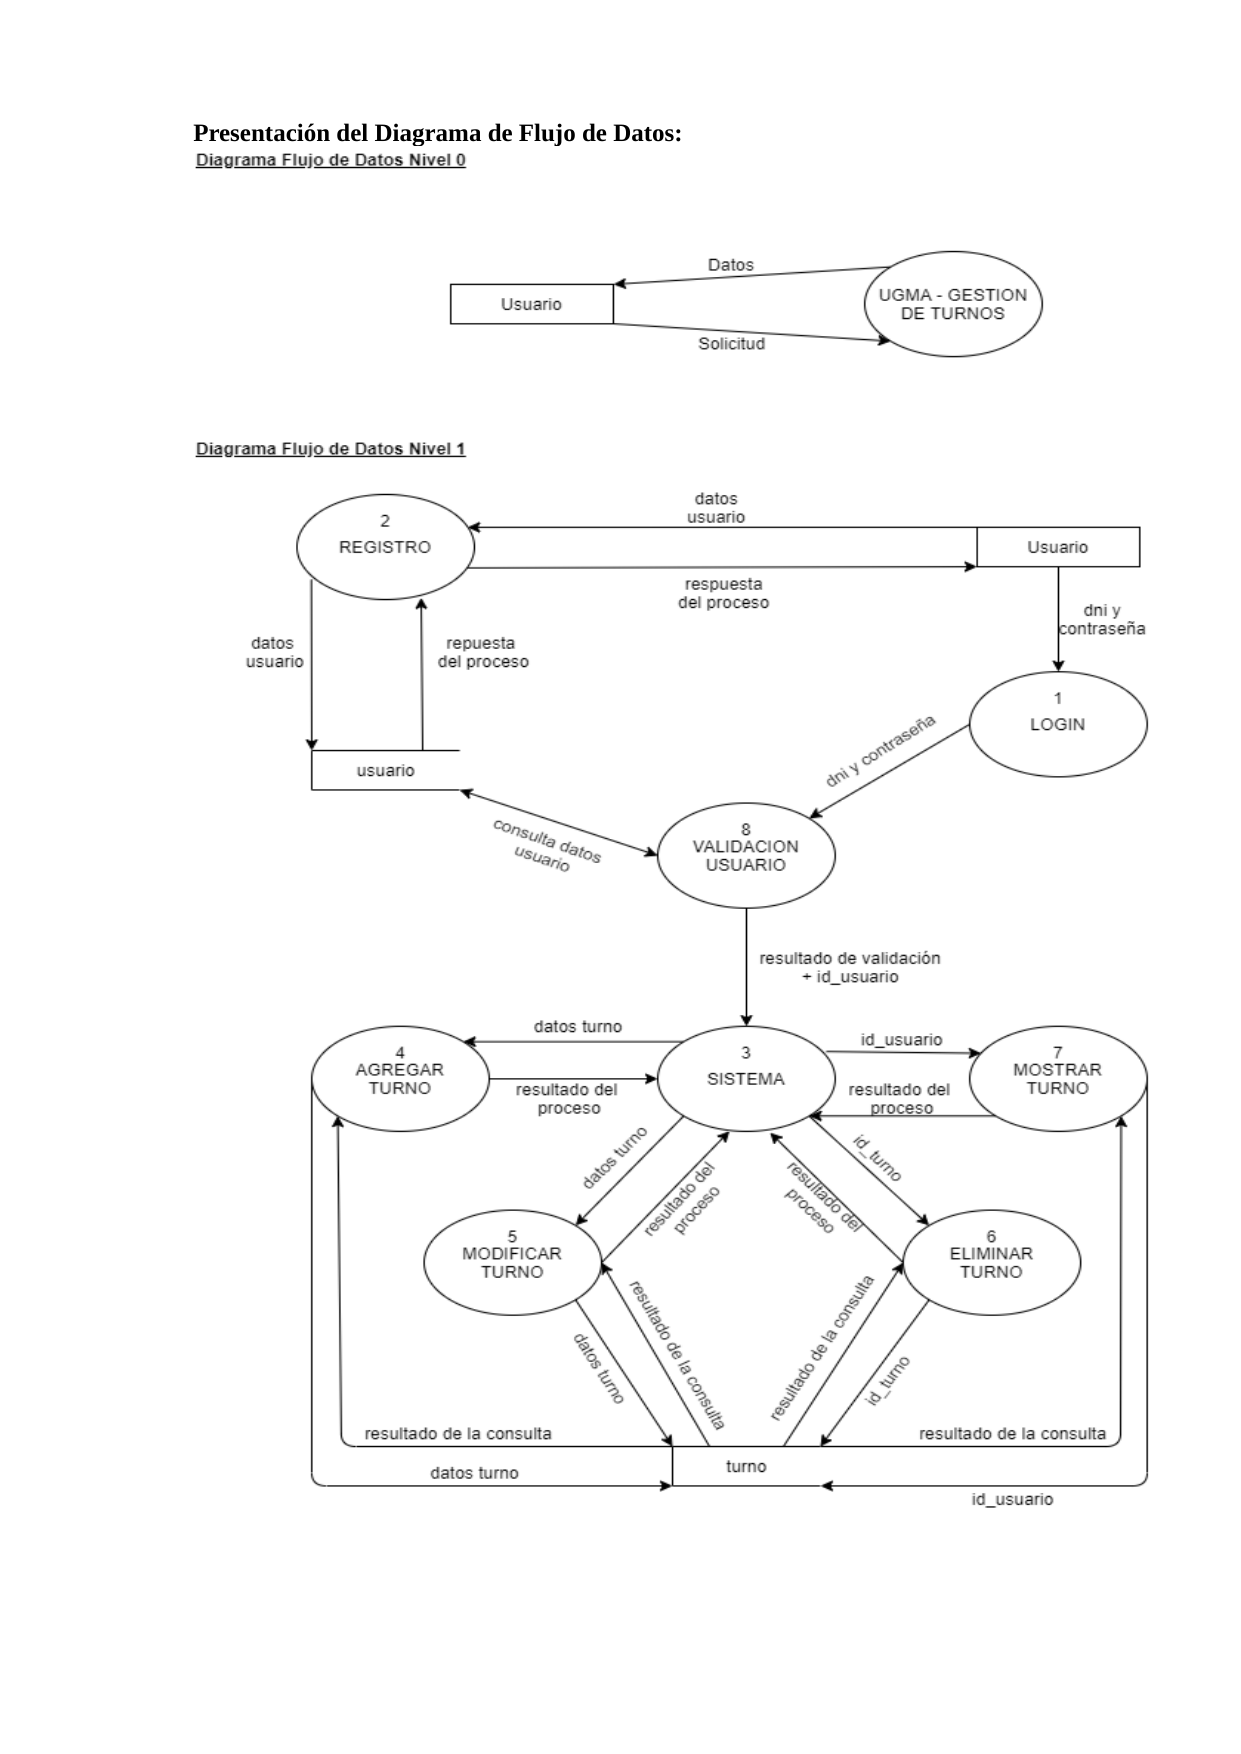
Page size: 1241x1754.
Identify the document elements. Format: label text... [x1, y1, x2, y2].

picture [193, 146, 1160, 1513]
list Presentación del Diagrama de Flujo de Datos: [156, 118, 1122, 147]
